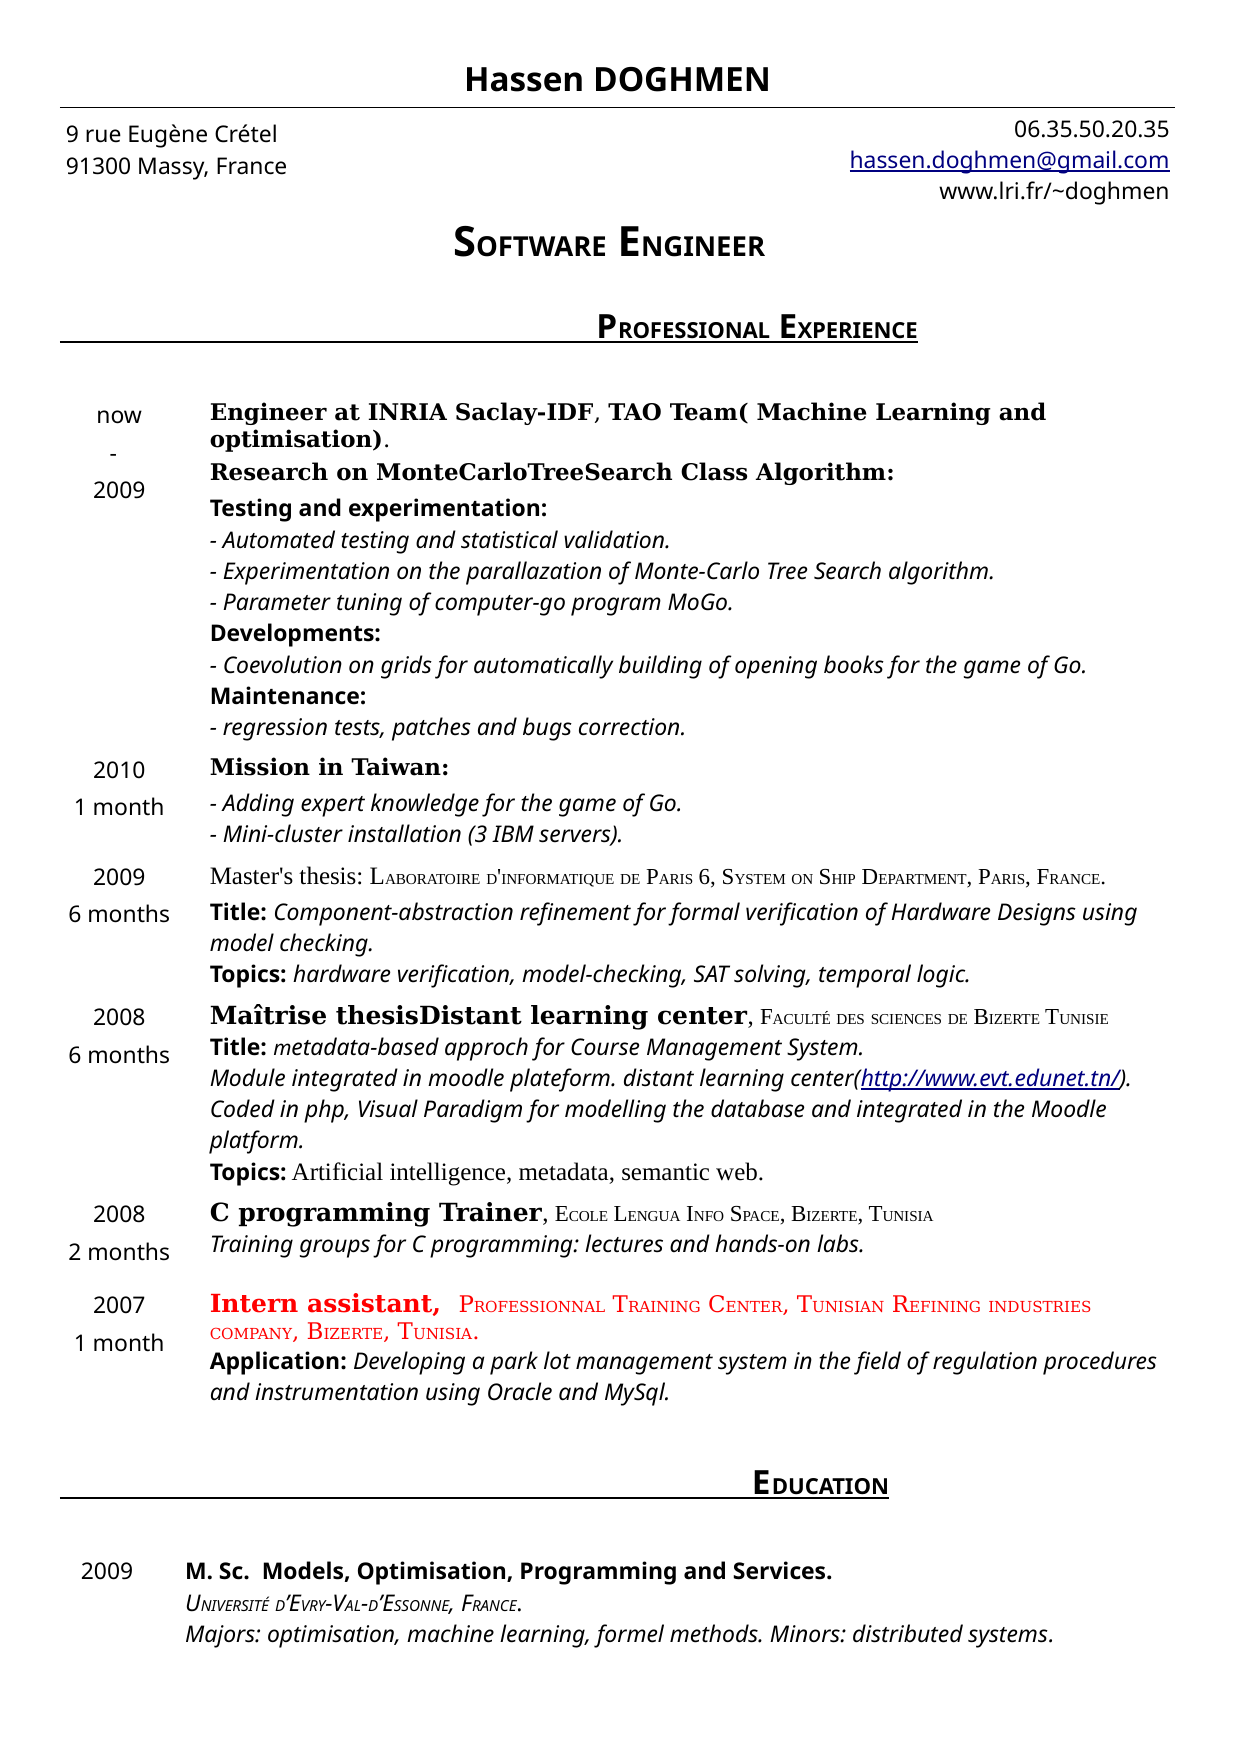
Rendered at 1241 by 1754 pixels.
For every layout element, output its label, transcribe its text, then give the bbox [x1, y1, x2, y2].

table_cell 2007 1 month [60, 1283, 204, 1413]
table_header now - 2009 [60, 393, 204, 748]
table_cell 06.35.50.20.35 hassen.doghmen@gmail.com www.lri.fr/~doghmen [618, 108, 1175, 212]
table_cell 2008 6 months [60, 995, 204, 1192]
table_cell Mission in Taiwan: - Adding expert knowledge for the game of Go. - Mini-cluster installation (3 IBM servers). [204, 748, 1176, 855]
table_cell 9 rue Eugène Crétel 91300 Massy, France [60, 108, 617, 212]
text Education [60, 1459, 1150, 1504]
table_header Engineer at INRIA Saclay-IDF, TAO Team( Machine Learning and optimisation). Research on MonteCarloTreeSearch Class Algorithm: Testing and experimentation: - Automated testing and statistical validation. - Experimentation on the parallazation of Monte-Carlo Tree Search algorithm. - Parameter tuning of computer-go program MoGo. Developments: - Coevolution on grids for automatically building of opening books for the game of Go. Maintenance: - regression tests, patches and bugs correction. [204, 393, 1176, 748]
table_cell Intern assistant, Professionnal Training Center, Tunisian Refining industries company, Bizerte, Tunisia. Application: Developing a park lot management system in the field of regulation procedures and instrumentation using Oracle and MySql. [204, 1283, 1176, 1413]
table_cell 2010 1 month [60, 748, 204, 855]
table_header M. Sc. Models, Optimisation, Programming and Services. Université d’Evry-Val-d’Essonne, France. Majors: optimisation, machine learning, formel methods. Minors: distributed systems. [179, 1550, 1175, 1655]
table_cell C programming Trainer, Ecole Lengua Info Space, Bizerte, Tunisia Training groups for C programming: lectures and hands-on labs. [204, 1193, 1176, 1283]
table_header 2009 [60, 1550, 179, 1655]
table_cell Maîtrise thesisDistant learning center, Faculté des sciences de Bizerte Tunisie Title: metadata-based approch for Course Management System. Module integrated in moodle plateform. distant learning center(http://www.evt.edunet.tn/). Coded in php, Visual Paradigm for modelling the database and integrated in the Moodle platform. Topics: Artificial intelligence, metadata, semantic web. [204, 995, 1176, 1192]
table_cell 2008 2 months [60, 1193, 204, 1283]
table_cell 2009 6 months [60, 855, 204, 995]
table_cell Master's thesis: Laboratoire d'informatique de Paris 6, System on Ship Department, Paris, France. Title: Component-abstraction refinement for formal verification of Hardware Designs using model checking. Topics: hardware verification, model-checking, SAT solving, temporal logic. [204, 855, 1176, 995]
text Software Engineer [60, 212, 1175, 269]
text Professional Experience [60, 302, 1150, 348]
table_header Hassen DOGHMEN [60, 50, 1175, 107]
